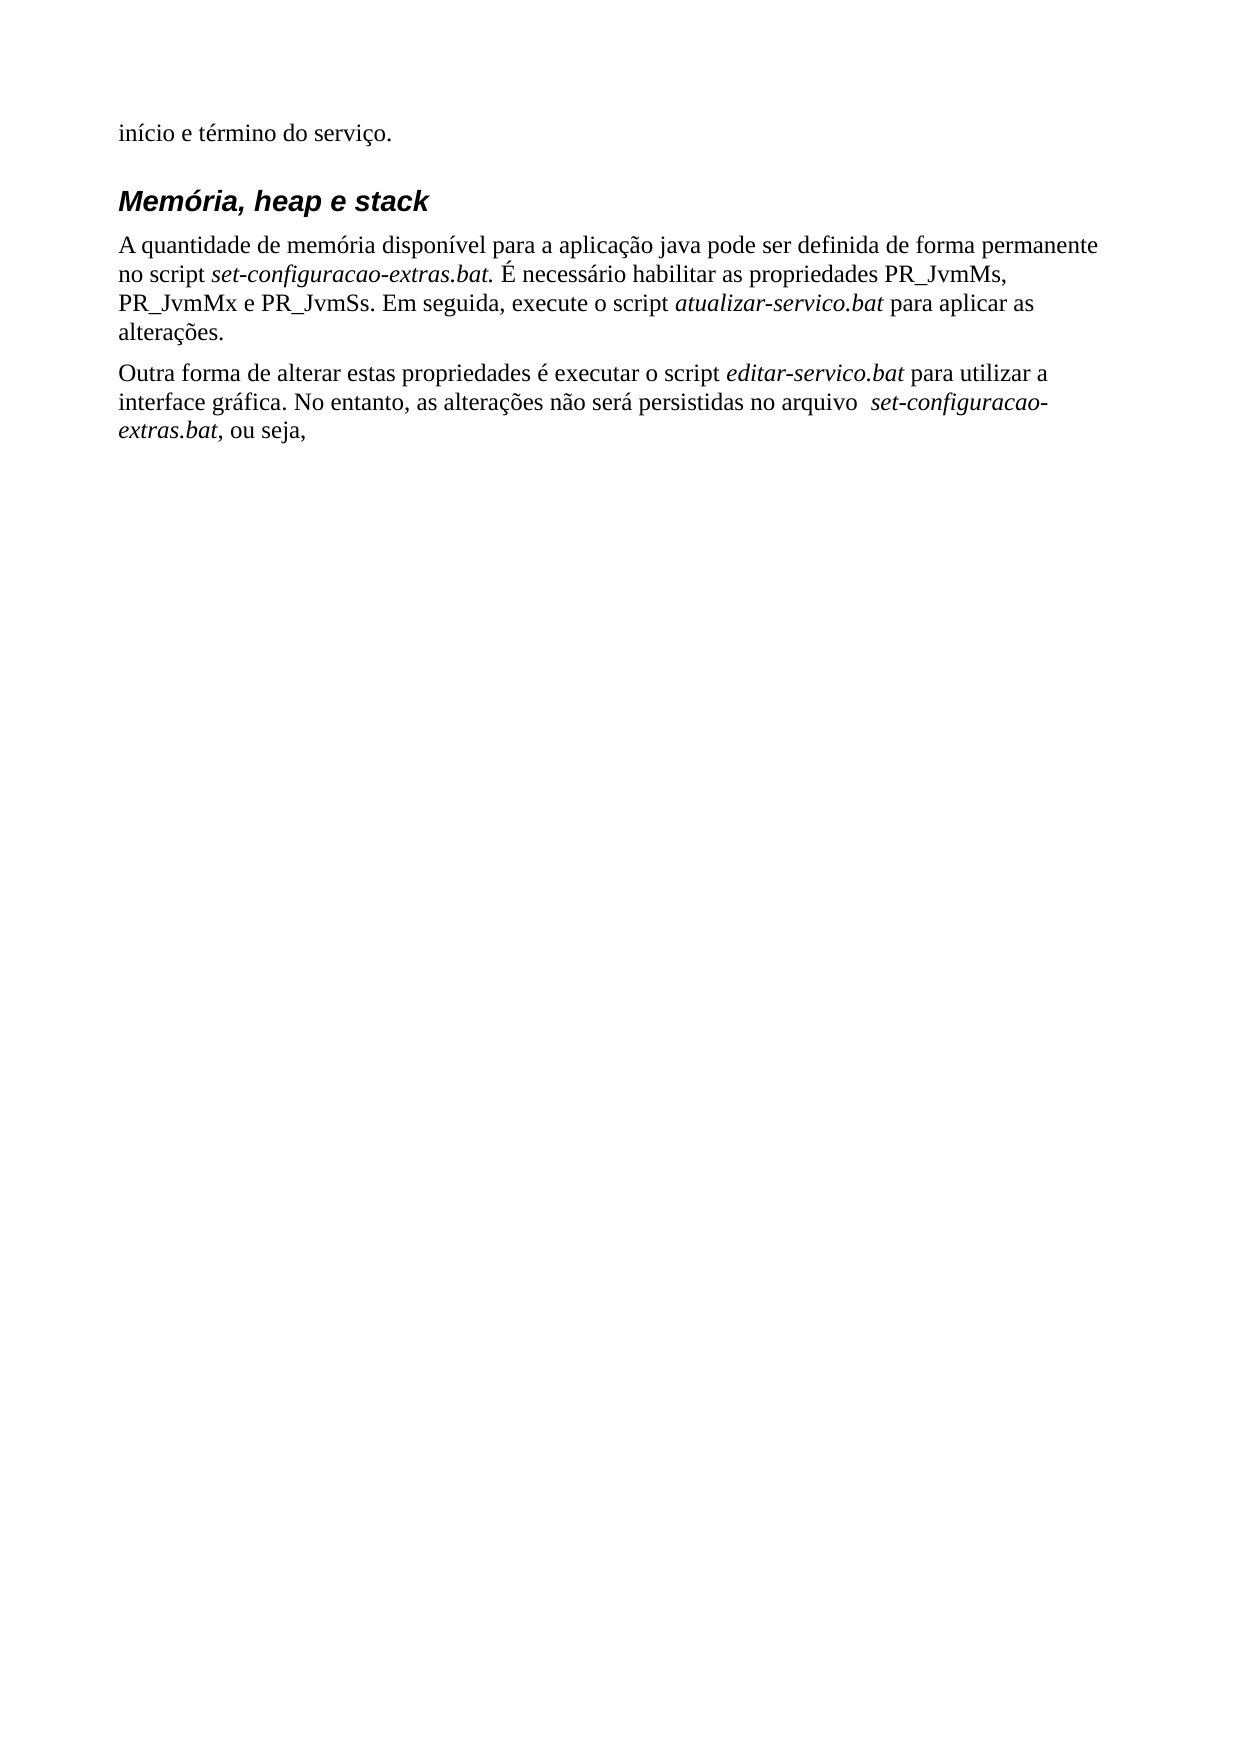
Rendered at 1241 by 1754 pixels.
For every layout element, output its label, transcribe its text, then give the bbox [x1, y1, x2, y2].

text início e término do serviço. [118, 118, 1122, 147]
subtitle Memória, heap e stack [118, 184, 1122, 218]
text Outra forma de alterar estas propriedades é executar o script editar-servico.bat para utilizar a interface gráfica. No entanto, as alterações não será persistidas no arquivo set-configuracao-extras.bat, ou seja, [118, 358, 1122, 444]
text A quantidade de memória disponível para a aplicação java pode ser definida de forma permanente no script set-configuracao-extras.bat. É necessário habilitar as propriedades PR_JvmMs, PR_JvmMx e PR_JvmSs. Em seguida, execute o script atualizar-servico.bat para aplicar as alterações. [118, 230, 1122, 345]
